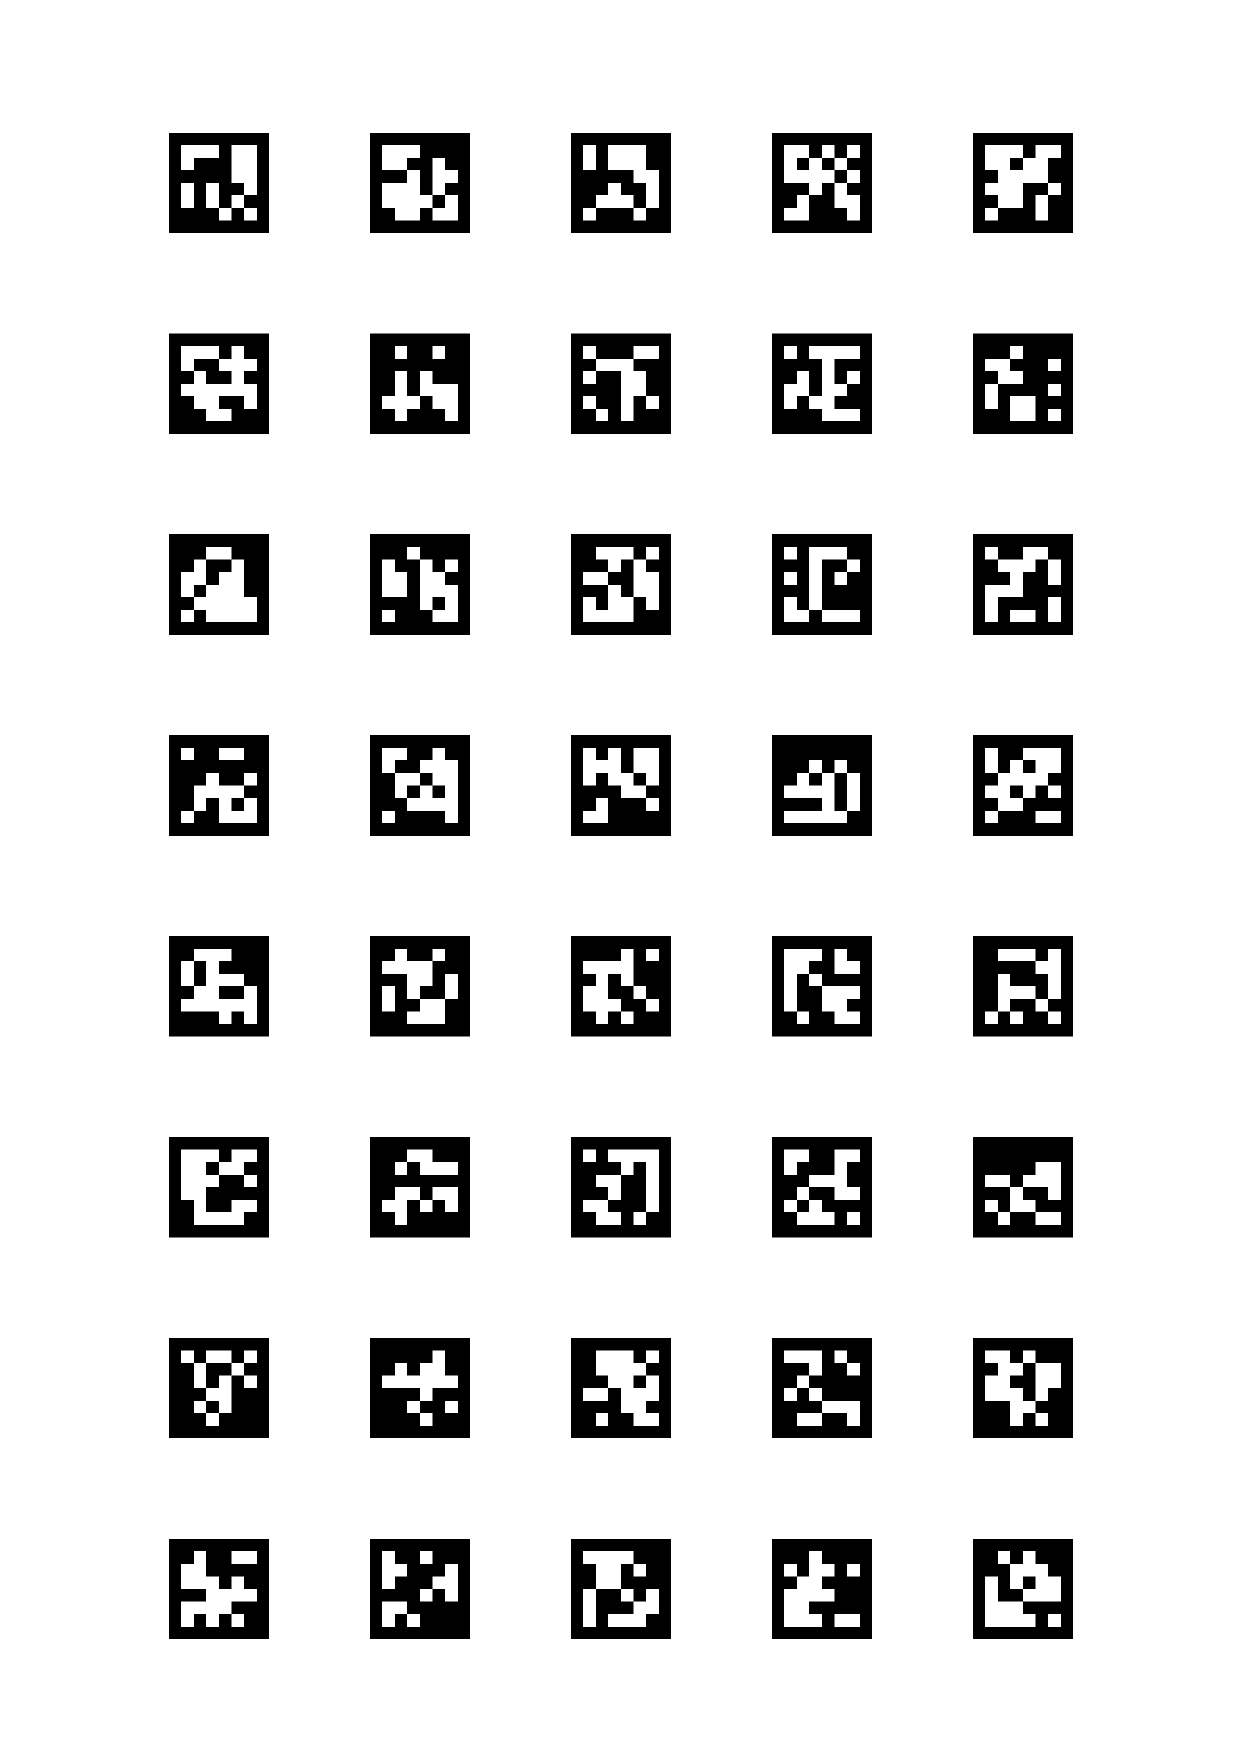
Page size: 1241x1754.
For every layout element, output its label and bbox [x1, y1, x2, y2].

picture [118, 82, 1123, 1689]
